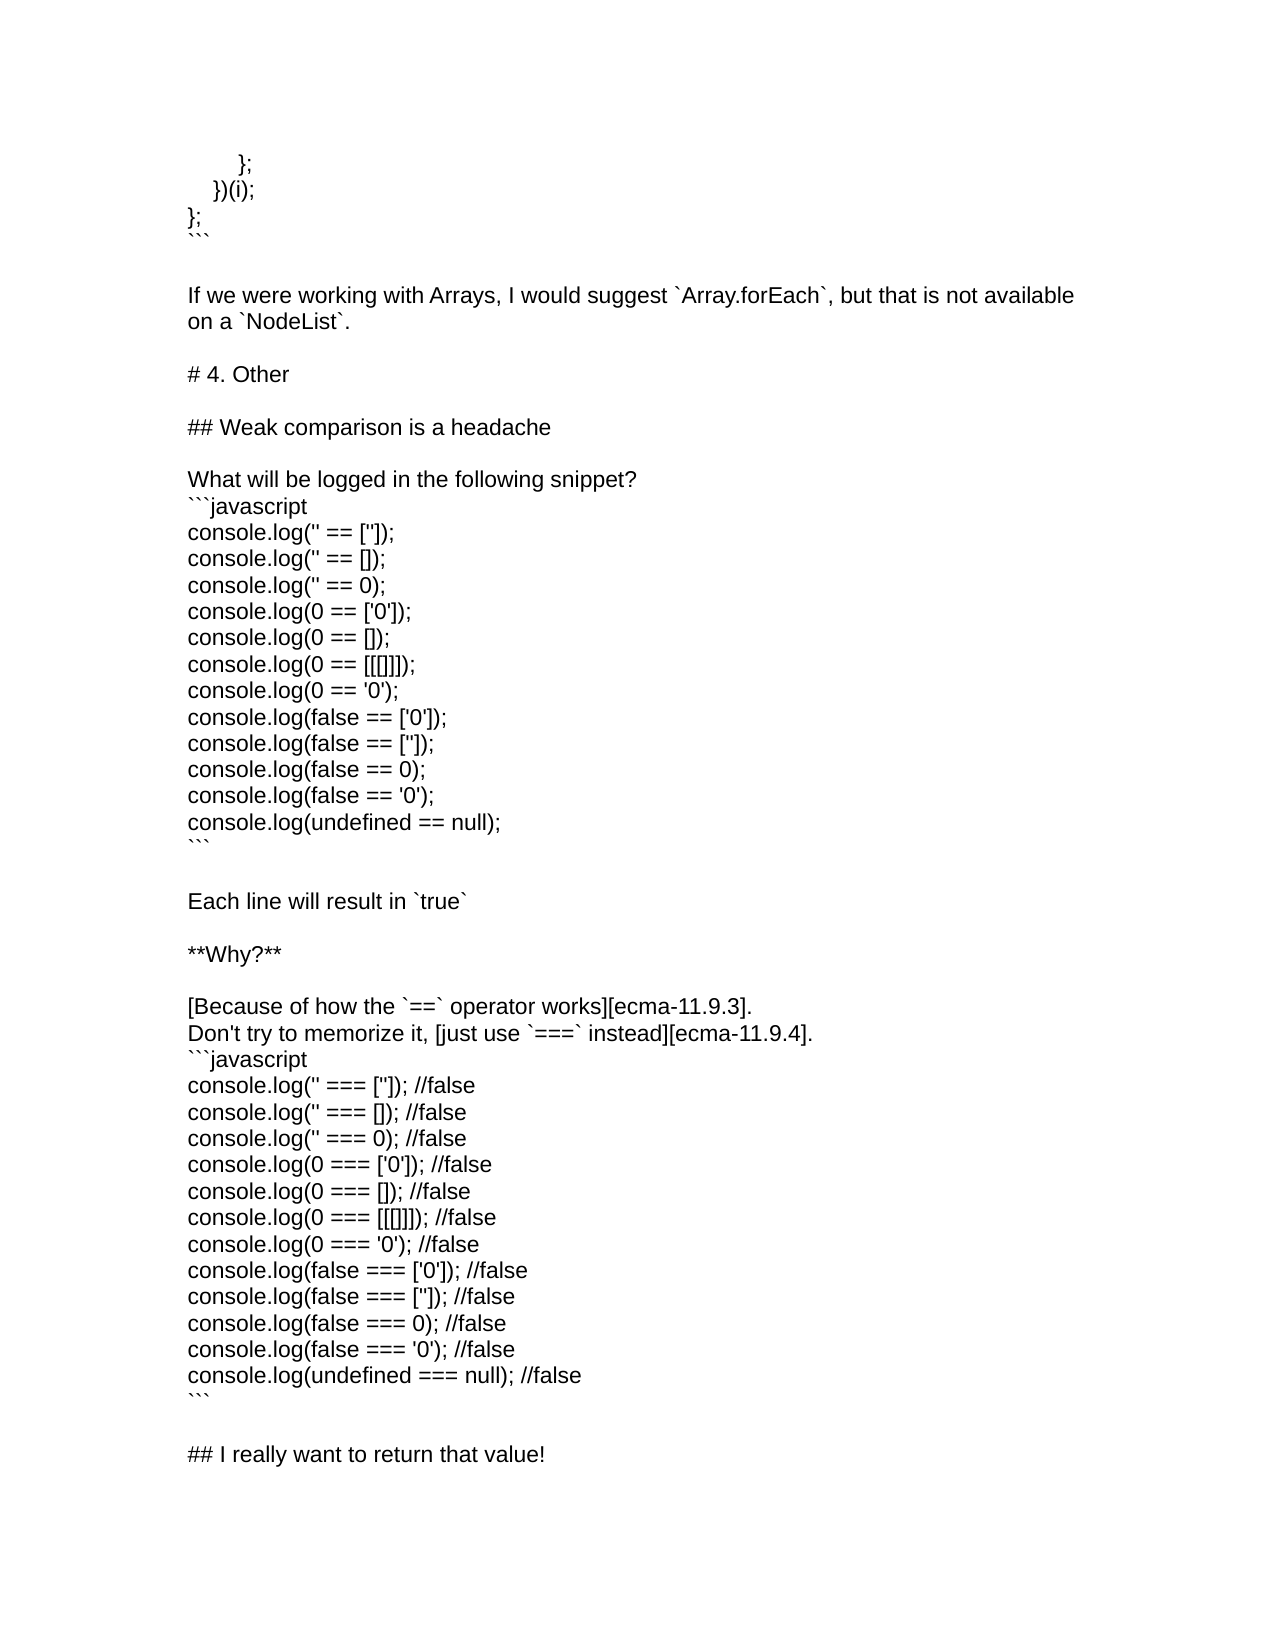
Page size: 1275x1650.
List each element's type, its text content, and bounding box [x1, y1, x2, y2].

text ## Weak comparison is a headache [187, 413, 1087, 440]
text console.log(false == ['']); [187, 730, 1087, 756]
text Each line will result in `true` [187, 888, 1087, 914]
text console.log(undefined === null); //false [187, 1362, 1087, 1389]
text console.log(0 === [[[]]]); //false [187, 1204, 1087, 1231]
text console.log(0 == '0'); [187, 677, 1087, 703]
text Don't try to memorize it, [just use `===` instead][ecma-11.9.4]. [187, 1020, 1087, 1046]
text console.log(false == 0); [187, 756, 1087, 782]
text console.log('' === 0); //false [187, 1125, 1087, 1151]
text console.log('' == 0); [187, 572, 1087, 598]
text }; [187, 203, 1087, 229]
text console.log(false === ['']); //false [187, 1283, 1087, 1309]
text console.log('' == []); [187, 545, 1087, 572]
text }; [187, 150, 1087, 176]
text # 4. Other [187, 361, 1087, 387]
text console.log(false == ['0']); [187, 703, 1087, 730]
text [Because of how the `==` operator works][ecma-11.9.3]. [187, 993, 1087, 1020]
text console.log(0 === '0'); //false [187, 1231, 1087, 1257]
text console.log(0 === ['0']); //false [187, 1151, 1087, 1178]
text console.log('' === ['']); //false [187, 1072, 1087, 1099]
text })(i); [187, 176, 1087, 203]
text console.log(false == '0'); [187, 782, 1087, 809]
text console.log(undefined == null); [187, 809, 1087, 835]
text console.log(0 == ['0']); [187, 598, 1087, 624]
text What will be logged in the following snippet? [187, 466, 1087, 493]
text console.log('' === []); //false [187, 1099, 1087, 1125]
text console.log(0 == [[[]]]); [187, 651, 1087, 677]
text ```javascript [187, 1046, 1087, 1072]
text console.log(false === 0); //false [187, 1309, 1087, 1336]
text console.log(false === ['0']); //false [187, 1257, 1087, 1283]
text **Why?** [187, 941, 1087, 967]
text ```javascript [187, 493, 1087, 519]
text ``` [187, 835, 1087, 862]
text console.log(0 == []); [187, 624, 1087, 651]
text console.log(0 === []); //false [187, 1178, 1087, 1204]
text ``` [187, 1389, 1087, 1415]
text If we were working with Arrays, I would suggest `Array.forEach`, but that is not available on a `NodeList`. [187, 282, 1087, 334]
text ``` [187, 229, 1087, 255]
text console.log(false === '0'); //false [187, 1336, 1087, 1362]
text console.log('' == ['']); [187, 519, 1087, 545]
text ## I really want to return that value! [187, 1441, 1087, 1468]
